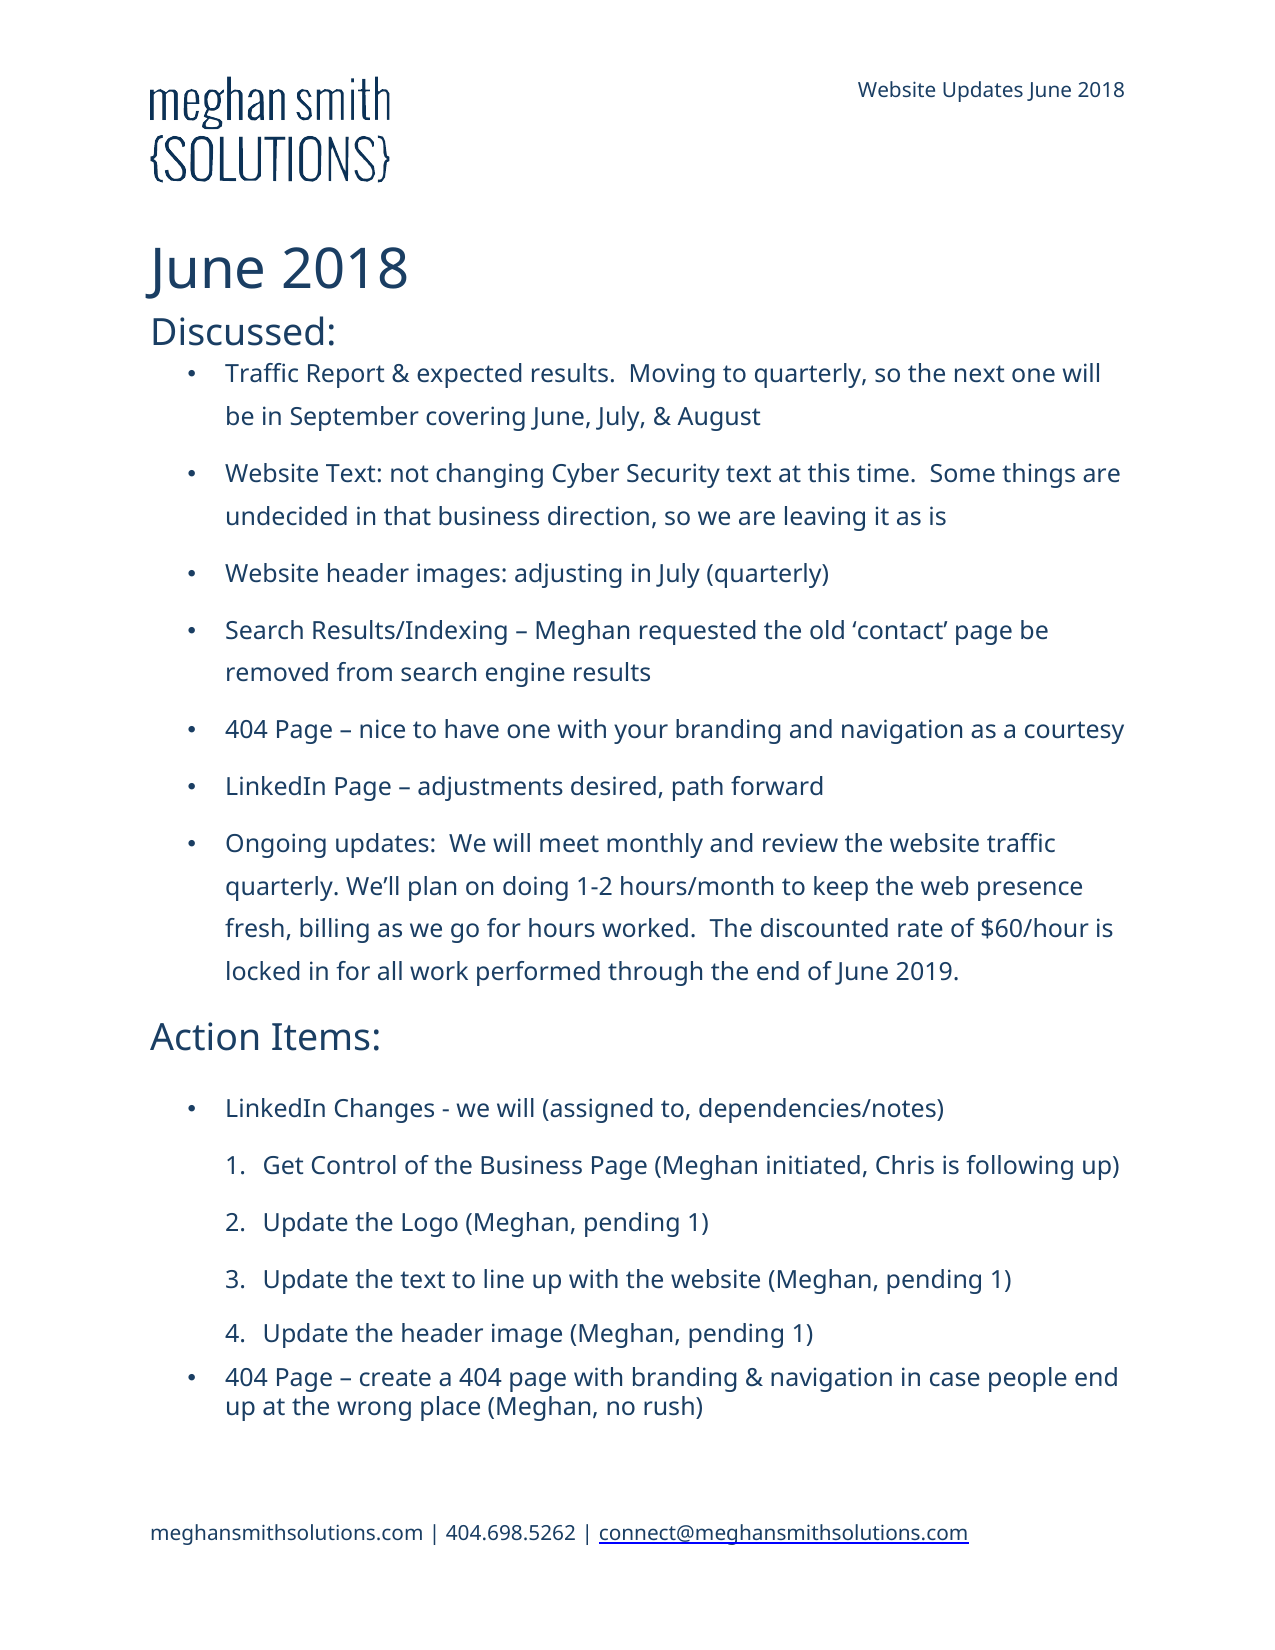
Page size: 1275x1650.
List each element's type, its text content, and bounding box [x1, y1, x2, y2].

picture [152, 76, 397, 183]
subtitle Discussed: [150, 305, 1125, 356]
list Get Control of the Business Page (Meghan initiated, Chris is following up) [225, 1148, 1125, 1182]
list Ongoing updates: We will meet monthly and review the website traffic quarterly. We’ll plan on doing 1-2 hours/month to keep the web presence fresh, billing as we go for hours worked. The discounted rate of $60/hour is locked in for all work performed through the end of June 2019. [187, 826, 1125, 988]
list Website header images: adjusting in July (quarterly) [187, 555, 1125, 589]
title June 2018 [150, 228, 1125, 305]
list 404 Page – create a 404 page with branding & navigation in case people end up at the wrong place (Meghan, no rush) [187, 1363, 1125, 1421]
list Website Text: not changing Cyber Security text at this time. Some things are undecided in that business direction, so we are leaving it as is [187, 456, 1125, 532]
list LinkedIn Changes - we will (assigned to, dependencies/notes) [187, 1091, 1125, 1125]
list Search Results/Indexing – Meghan requested the old ‘contact’ page be removed from search engine results [187, 612, 1125, 689]
list Traffic Report & expected results. Moving to quarterly, so the next one will be in September covering June, July, & August [187, 356, 1125, 433]
list Update the text to line up with the website (Meghan, pending 1) [225, 1262, 1125, 1296]
subtitle Action Items: [150, 1011, 1125, 1062]
list Update the header image (Meghan, pending 1) [225, 1319, 1125, 1348]
list 404 Page – nice to have one with your branding and navigation as a courtesy [187, 712, 1125, 746]
list Update the Logo (Meghan, pending 1) [225, 1205, 1125, 1239]
list LinkedIn Page – adjustments desired, path forward [187, 769, 1125, 803]
